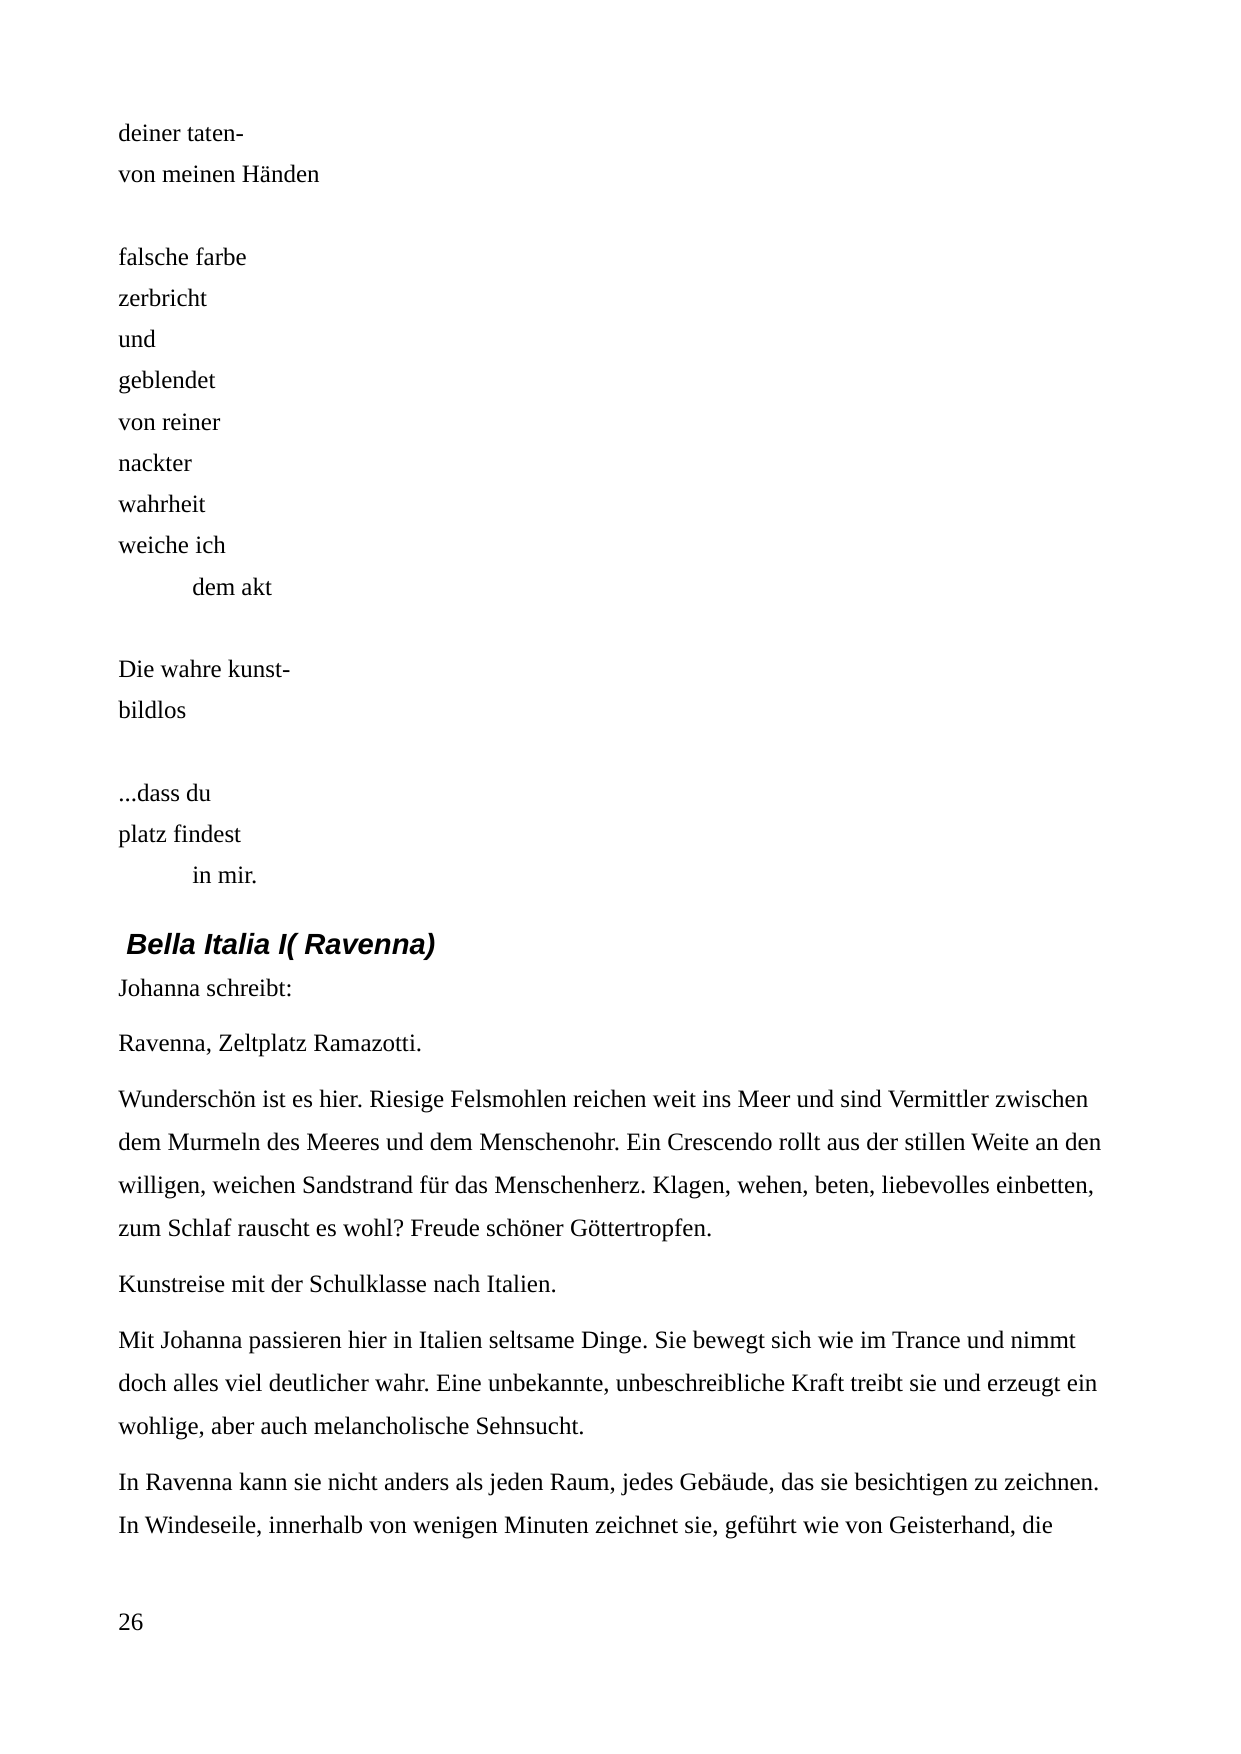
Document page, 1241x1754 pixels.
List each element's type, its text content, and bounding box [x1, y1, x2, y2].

text Die wahre kunst- [118, 654, 1122, 683]
text Mit Johanna passieren hier in Italien seltsame Dinge. Sie bewegt sich wie im Trance und nimmt doch alles viel deutlicher wahr. Eine unbekannte, unbeschreibliche Kraft treibt sie und erzeugt ein wohlige, aber auch melancholische Sehnsucht. [118, 1325, 1122, 1440]
text platz findest [118, 819, 1122, 848]
text von reiner [118, 407, 1122, 436]
text Kunstreise mit der Schulklasse nach Italien. [118, 1269, 1122, 1298]
text und [118, 324, 1122, 353]
text in mir. [118, 861, 1122, 889]
text nackter [118, 448, 1122, 477]
text falsche farbe [118, 242, 1122, 271]
subtitle Bella Italia I( Ravenna) [118, 927, 1122, 960]
text Ravenna, Zeltplatz Ramazotti. [118, 1028, 1122, 1057]
text bildlos [118, 696, 1122, 724]
text deiner taten- [118, 118, 1122, 147]
text geblendet [118, 366, 1122, 394]
text dem akt [118, 572, 1122, 601]
text In Ravenna kann sie nicht anders als jeden Raum, jedes Gebäude, das sie besichtigen zu zeichnen. In Windeseile, innerhalb von wenigen Minuten zeichnet sie, geführt wie von Geisterhand, die [118, 1467, 1122, 1538]
text zerbricht [118, 283, 1122, 312]
text weiche ich [118, 531, 1122, 559]
text ...dass du [118, 778, 1122, 807]
text von meinen Händen [118, 159, 1122, 188]
text Johanna schreibt: [118, 973, 1122, 1002]
text wahrheit [118, 489, 1122, 518]
text Wunderschön ist es hier. Riesige Felsmohlen reichen weit ins Meer und sind Vermittler zwischen dem Murmeln des Meeres und dem Menschenohr. Ein Crescendo rollt aus der stillen Weite an den willigen, weichen Sandstrand für das Menschenherz. Klagen, wehen, beten, liebevolles einbetten, zum Schlaf rauscht es wohl? Freude schöner Göttertropfen. [118, 1084, 1122, 1242]
